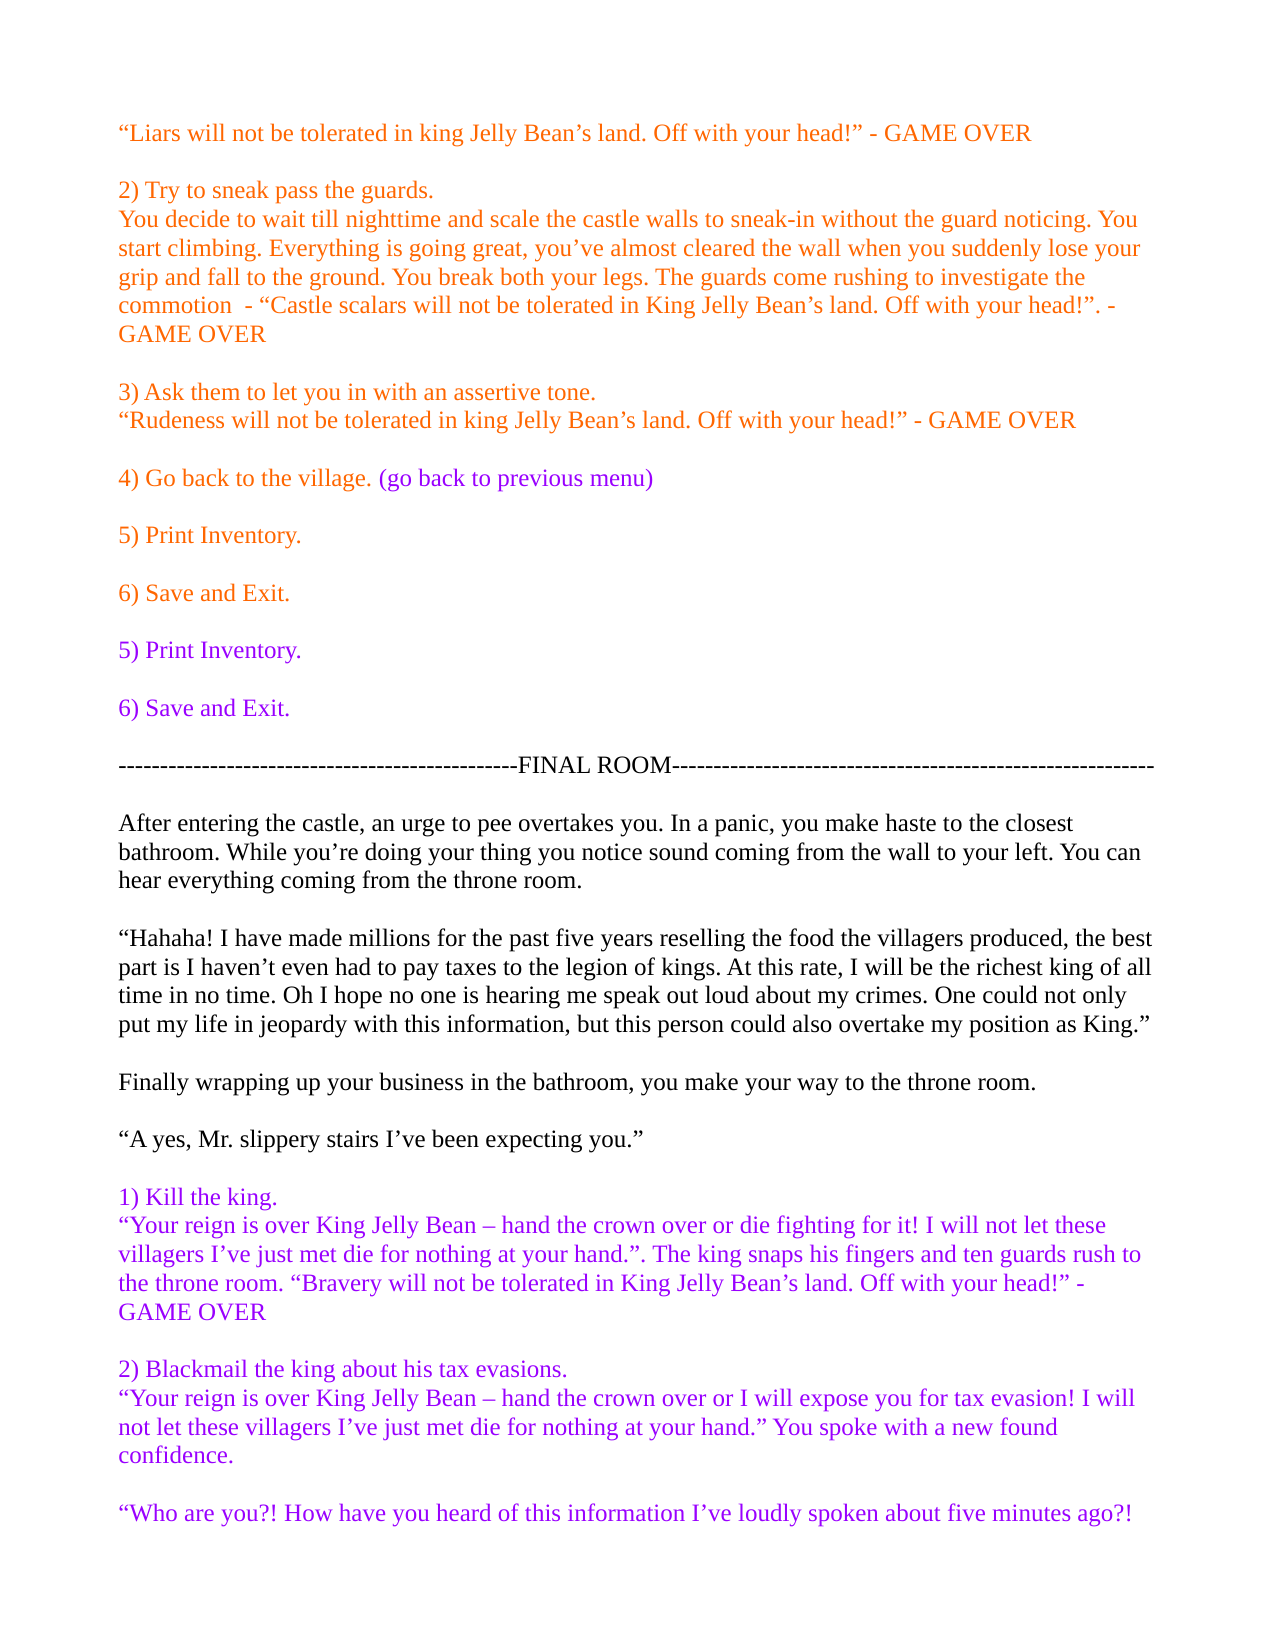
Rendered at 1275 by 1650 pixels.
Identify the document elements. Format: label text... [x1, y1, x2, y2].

text 6) Save and Exit. [118, 578, 1157, 607]
text 2) Try to sneak pass the guards. [118, 176, 1157, 204]
text 5) Print Inventory. [118, 636, 1157, 664]
text 5) Print Inventory. [118, 521, 1157, 549]
text 6) Save and Exit. [118, 693, 1157, 722]
text 3) Ask them to let you in with an assertive tone. [118, 377, 1157, 406]
text “Who are you?! How have you heard of this information I’ve loudly spoken about five minutes ago?! [118, 1498, 1157, 1527]
text “Your reign is over King Jelly Bean – hand the crown over or I will expose you for tax evasion! I will not let these villagers I’ve just met die for nothing at your hand.” You spoke with a new found confidence. [118, 1383, 1157, 1469]
text “Your reign is over King Jelly Bean – hand the crown over or die fighting for it! I will not let these villagers I’ve just met die for nothing at your hand.”. The king snaps his fingers and ten guards rush to the throne room. “Bravery will not be tolerated in King Jelly Bean’s land. Off with your head!” - GAME OVER [118, 1211, 1157, 1326]
text “Rudeness will not be tolerated in king Jelly Bean’s land. Off with your head!” - GAME OVER [118, 406, 1157, 434]
text You decide to wait till nighttime and scale the castle walls to sneak-in without the guard noticing. You start climbing. Everything is going great, you’ve almost cleared the wall when you suddenly lose your grip and fall to the ground. You break both your legs. The guards come rushing to investigate the commotion - “Castle scalars will not be tolerated in King Jelly Bean’s land. Off with your head!”. - GAME OVER [118, 204, 1157, 348]
text “Hahaha! I have made millions for the past five years reselling the food the villagers produced, the best part is I haven’t even had to pay taxes to the legion of kings. At this rate, I will be the richest king of all time in no time. Oh I hope no one is hearing me speak out loud about my crimes. One could not only put my life in jeopardy with this information, but this person could also overtake my position as King.” [118, 923, 1157, 1038]
text Finally wrapping up your business in the bathroom, you make your way to the throne room. [118, 1067, 1157, 1096]
text 2) Blackmail the king about his tax evasions. [118, 1354, 1157, 1383]
text ------------------------------------------------FINAL ROOM---------------------------------------------------------- [118, 751, 1157, 779]
text 1) Kill the king. [118, 1182, 1157, 1211]
text “Liars will not be tolerated in king Jelly Bean’s land. Off with your head!” - GAME OVER [118, 118, 1157, 147]
text 4) Go back to the village. (go back to previous menu) [118, 463, 1157, 492]
text After entering the castle, an urge to pee overtakes you. In a panic, you make haste to the closest bathroom. While you’re doing your thing you notice sound coming from the wall to your left. You can hear everything coming from the throne room. [118, 808, 1157, 894]
text “A yes, Mr. slippery stairs I’ve been expecting you.” [118, 1124, 1157, 1153]
